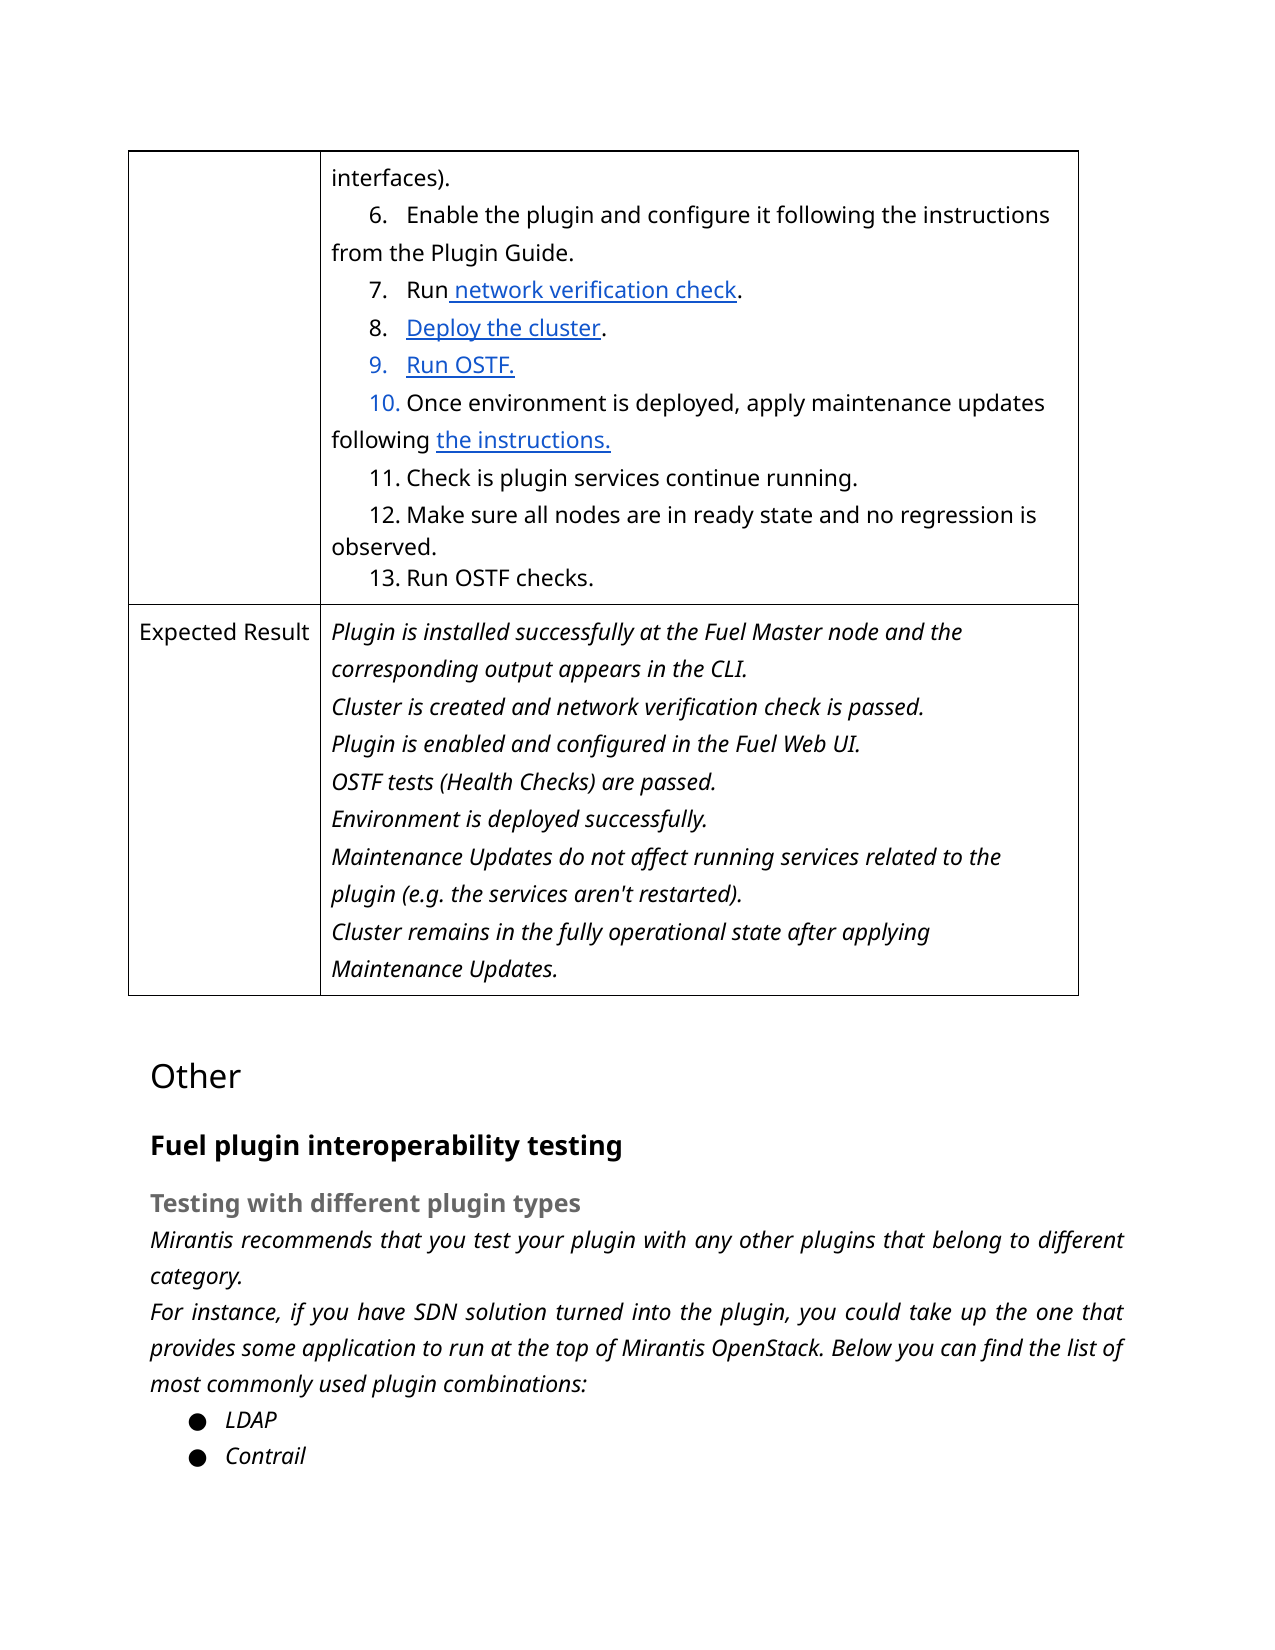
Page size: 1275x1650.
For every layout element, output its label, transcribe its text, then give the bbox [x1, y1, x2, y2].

table_cell Expected Result [129, 605, 320, 995]
table_cell [129, 152, 320, 604]
subtitle Fuel plugin interoperability testing [150, 1126, 1125, 1163]
list LDAP [187, 1404, 1125, 1435]
text For instance, if you have SDN solution turned into the plugin, you could take up the one that provides some application to run at the top of Mirantis OpenStack. Below you can find the list of most commonly used plugin combinations: [150, 1296, 1125, 1399]
list Contrail [187, 1440, 1125, 1471]
table_cell Copy the plugin to the Fuel Master node (please refer to the User Guide for more details). Install the plugin. Ensure that plugin is installed successfully with running fuel plugins --list command in the Fuel CLI. Add 3 nodes with Controller role and 1 node with Compute and another role. Finalize environment configuration (e.g. networking, nodes interfaces). Enable the plugin and configure it following the instructions from the Plugin Guide. Run network verification check. Deploy the cluster. Run OSTF. Once environment is deployed, apply maintenance updates following the instructions. Check is plugin services continue running. Make sure all nodes are in ready state and no regression is observed. Run OSTF checks. [321, 152, 1078, 604]
subtitle Testing with different plugin types [150, 1185, 1125, 1219]
text Mirantis recommends that you test your plugin with any other plugins that belong to different category. [150, 1224, 1125, 1292]
table_cell Plugin is installed successfully at the Fuel Master node and the corresponding output appears in the CLI. Cluster is created and network verification check is passed. Plugin is enabled and configured in the Fuel Web UI. OSTF tests (Health Checks) are passed. Environment is deployed successfully. Maintenance Updates do not affect running services related to the plugin (e.g. the services aren't restarted). Cluster remains in the fully operational state after applying Maintenance Updates. [321, 605, 1078, 995]
subtitle Other [150, 1053, 1125, 1098]
